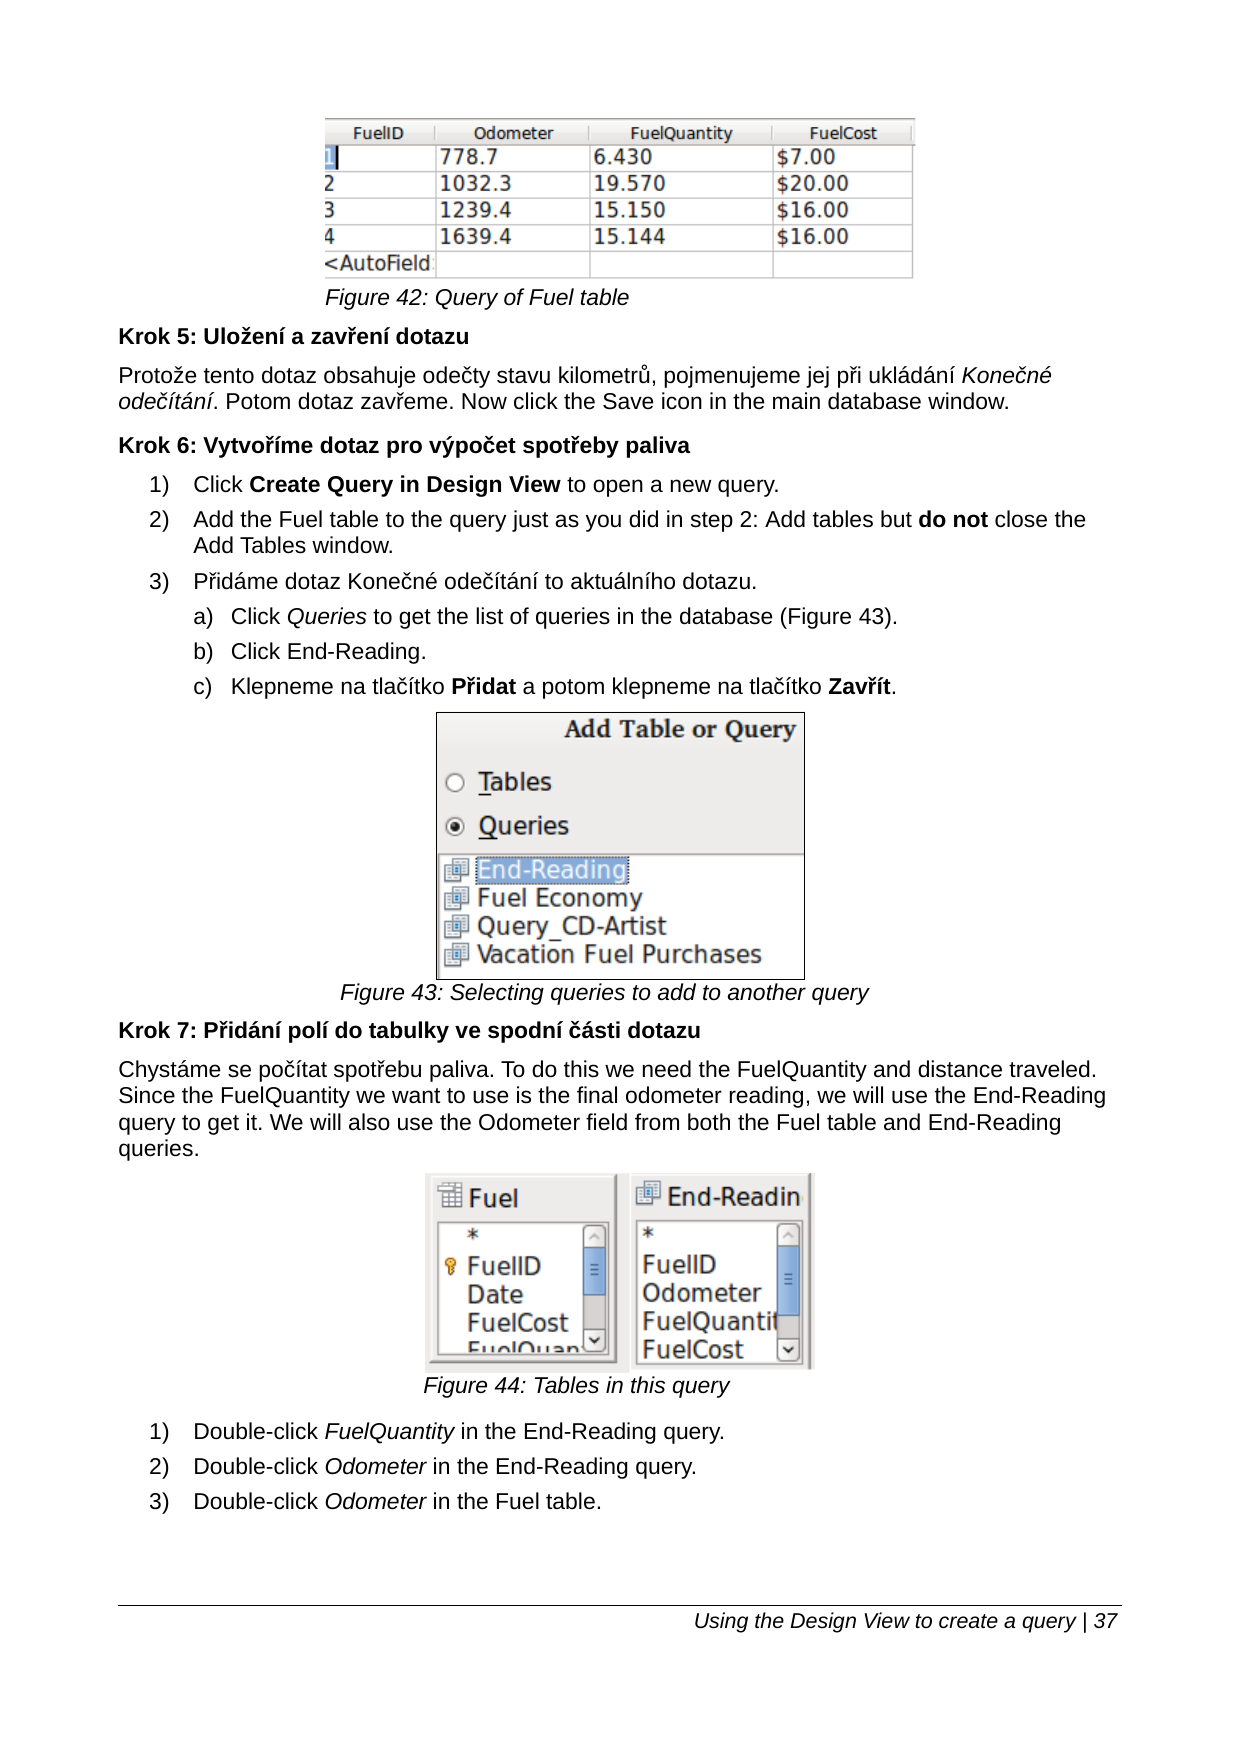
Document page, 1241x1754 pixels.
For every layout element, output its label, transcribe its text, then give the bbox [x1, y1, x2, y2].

text Krok 7: Přidání polí do tabulky ve spodní části dotazu [118, 1017, 1122, 1043]
list Double-click FuelQuantity in the End-Reading query. [169, 1418, 1122, 1444]
list Double-click Odometer in the Fuel table. [169, 1488, 1122, 1515]
text Protože tento dotaz obsahuje odečty stavu kilometrů, pojmenujeme jej při ukládání Konečné odečítání. Potom dotaz zavřeme. Now click the Save icon in the main database window. [118, 362, 1122, 414]
text Figure 44: Tables in this query [423, 1174, 817, 1399]
picture [437, 713, 804, 979]
list Add the Fuel table to the query just as you did in step 2: Add tables but do not close the Add Tables window. [169, 506, 1122, 559]
list Klepneme na tlačítko Přidat a potom klepneme na tlačítko Zavřít. [193, 673, 1122, 699]
text Krok 5: Uložení a zavření dotazu [118, 323, 1122, 349]
list Click Create Query in Design View to open a new query. [169, 471, 1122, 497]
list Double-click Odometer in the End-Reading query. [169, 1453, 1122, 1479]
picture [425, 1173, 815, 1373]
text Figure 43: Selecting queries to add to another query [340, 712, 900, 1005]
list Přidáme dotaz Konečné odečítání to aktuálního dotazu. [169, 568, 1122, 594]
text Figure 42: Query of Fuel table [325, 284, 915, 310]
picture [325, 118, 916, 284]
text Krok 6: Vytvoříme dotaz pro výpočet spotřeby paliva [118, 432, 1122, 458]
text Chystáme se počítat spotřebu paliva. To do this we need the FuelQuantity and distance traveled. Since the FuelQuantity we want to use is the final odometer reading, we will use the End-Reading query to get it. We will also use the Odometer field from both the Fuel table and End-Reading queries. [118, 1056, 1122, 1161]
list Click Queries to get the list of queries in the database (Figure 43). [193, 603, 1122, 629]
list Click End-Reading. [193, 638, 1122, 664]
